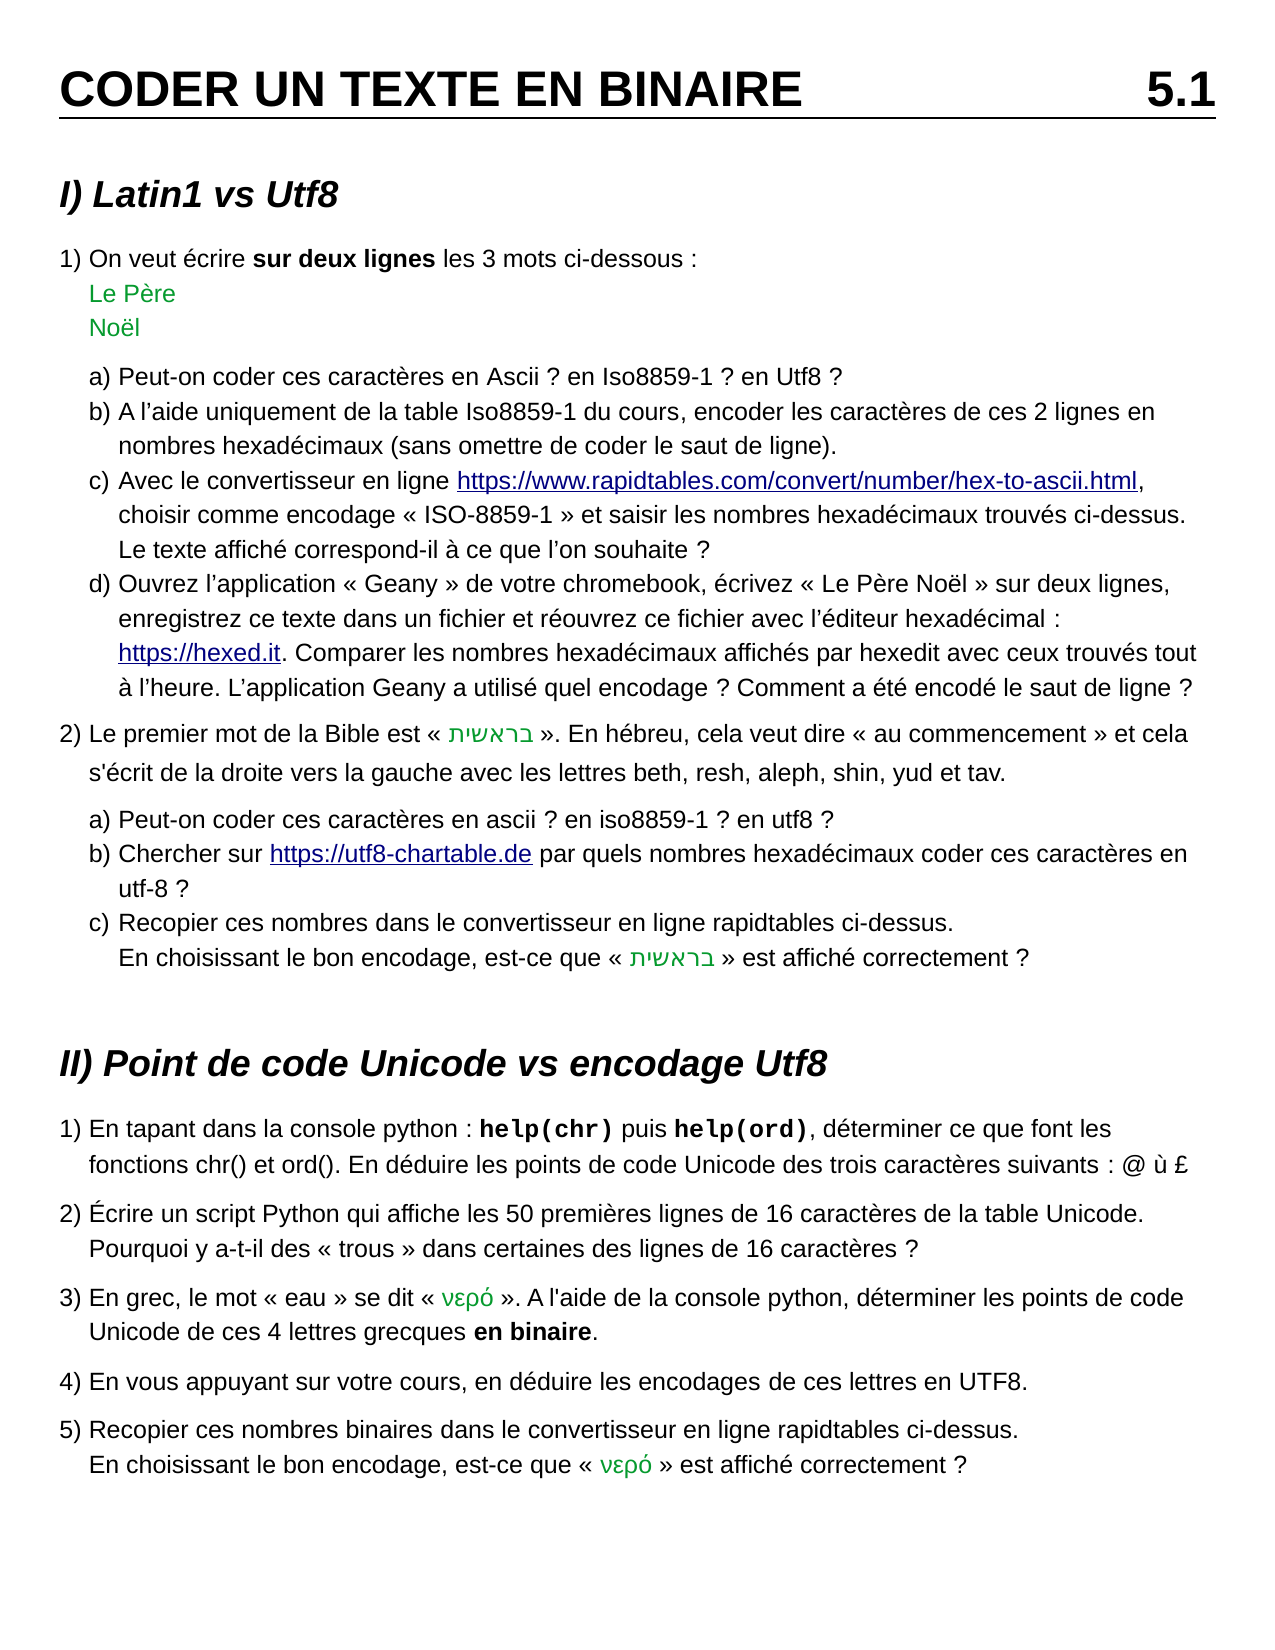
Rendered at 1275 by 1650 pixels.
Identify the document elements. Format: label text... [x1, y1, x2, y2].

list Latin1 vs Utf8 [59, 172, 1216, 215]
list Recopier ces nombres dans le convertisseur en ligne rapidtables ci-dessus. En choisissant le bon encodage, est-ce que « בראשית » est affiché correctement ? [88, 908, 1216, 976]
list Peut-on coder ces caractères en ascii ? en iso8859-1 ? en utf8 ? [88, 804, 1216, 833]
list Ouvrez l’application « Geany » de votre chromebook, écrivez « Le Père Noël » sur deux lignes, enregistrez ce texte dans un fichier et réouvrez ce fichier avec l’éditeur hexadécimal : https://hexed.it. Comparer les nombres hexadécimaux affichés par hexedit avec ceux trouvés tout à l’heure. L’application Geany a utilisé quel encodage ? Comment a été encodé le saut de ligne ? [88, 569, 1216, 701]
list Peut-on coder ces caractères en Ascii ? en Iso8859-1 ? en Utf8 ? [88, 362, 1216, 391]
list En tapant dans la console python : help(chr) puis help(ord), déterminer ce que font les fonctions chr() et ord(). En déduire les points de code Unicode des trois caractères suivants : @ ù £ [59, 1114, 1216, 1179]
list En grec, le mot « eau » se dit « νερό ». A l'aide de la console python, déterminer les points de code Unicode de ces 4 lettres grecques en binaire. [59, 1283, 1216, 1346]
list En vous appuyant sur votre cours, en déduire les encodages de ces lettres en UTF8. [59, 1366, 1216, 1395]
text CODER un TEXTE EN BINAIRE 5.1 [59, 59, 1216, 117]
list Le premier mot de la Bible est « בראשית ». En hébreu, cela veut dire « au commencement » et cela s'écrit de la droite vers la gauche avec les lettres beth, resh, aleph, shin, yud et tav. [59, 719, 1216, 787]
list Point de code Unicode vs encodage Utf8 [59, 1041, 1216, 1084]
list Chercher sur https://utf8-chartable.de par quels nombres hexadécimaux coder ces caractères en utf-8 ? [88, 839, 1216, 902]
list A l’aide uniquement de la table Iso8859-1 du cours, encoder les caractères de ces 2 lignes en nombres hexadécimaux (sans omettre de coder le saut de ligne). [88, 397, 1216, 460]
list On veut écrire sur deux lignes les 3 mots ci-dessous : Le Père Noël [59, 244, 1216, 342]
list Avec le convertisseur en ligne https://www.rapidtables.com/convert/number/hex-to-ascii.html, choisir comme encodage « ISO-8859-1 » et saisir les nombres hexadécimaux trouvés ci-dessus. Le texte affiché correspond-il à ce que l’on souhaite ? [88, 466, 1216, 563]
list Recopier ces nombres binaires dans le convertisseur en ligne rapidtables ci-dessus. En choisissant le bon encodage, est-ce que « νερό » est affiché correctement ? [59, 1416, 1216, 1479]
list Écrire un script Python qui affiche les 50 premières lignes de 16 caractères de la table Unicode. Pourquoi y a-t-il des « trous » dans certaines des lignes de 16 caractères ? [59, 1199, 1216, 1263]
